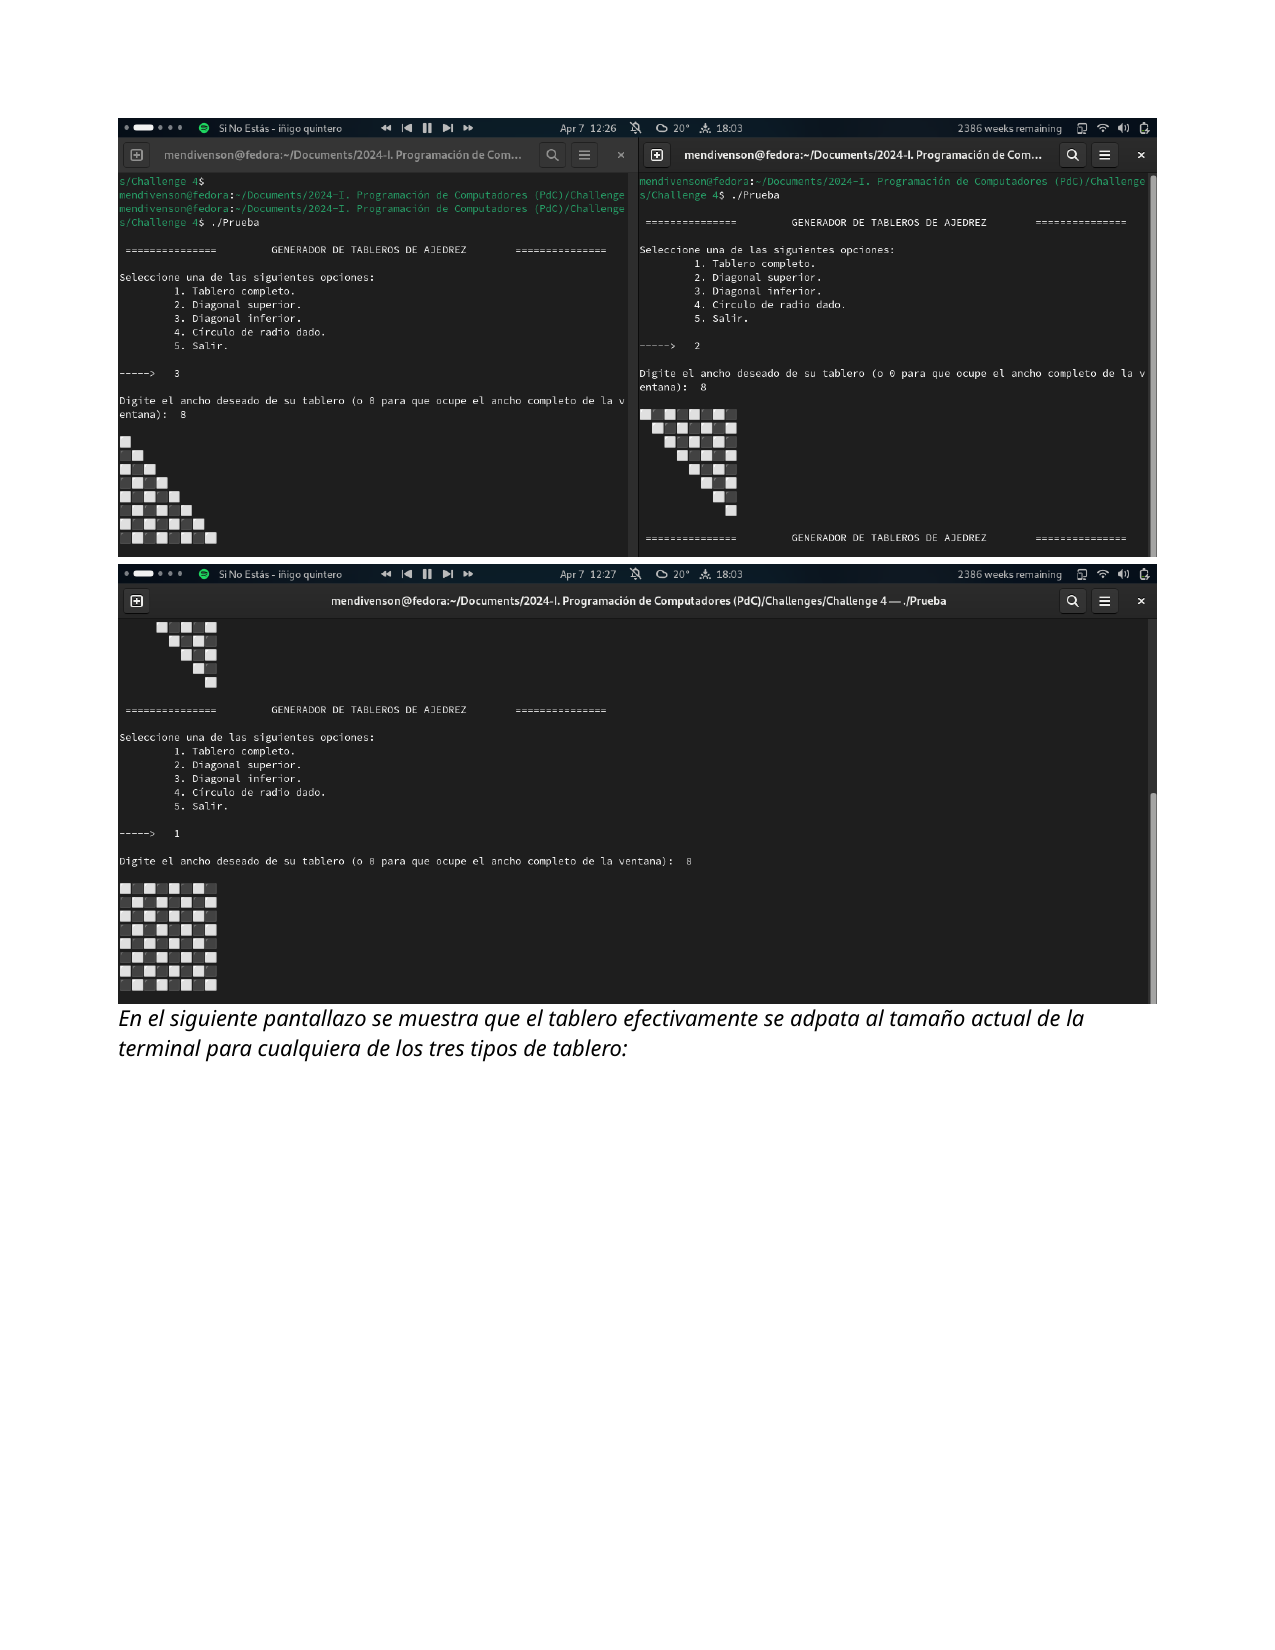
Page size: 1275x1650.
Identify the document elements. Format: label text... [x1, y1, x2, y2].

text [118, 557, 1157, 564]
text En el siguiente pantallazo se muestra que el tablero efectivamente se adpata al tamaño actual de la terminal para cualquiera de los tres tipos de tablero: [118, 1004, 1157, 1063]
picture [118, 118, 1157, 557]
picture [118, 564, 1157, 1004]
